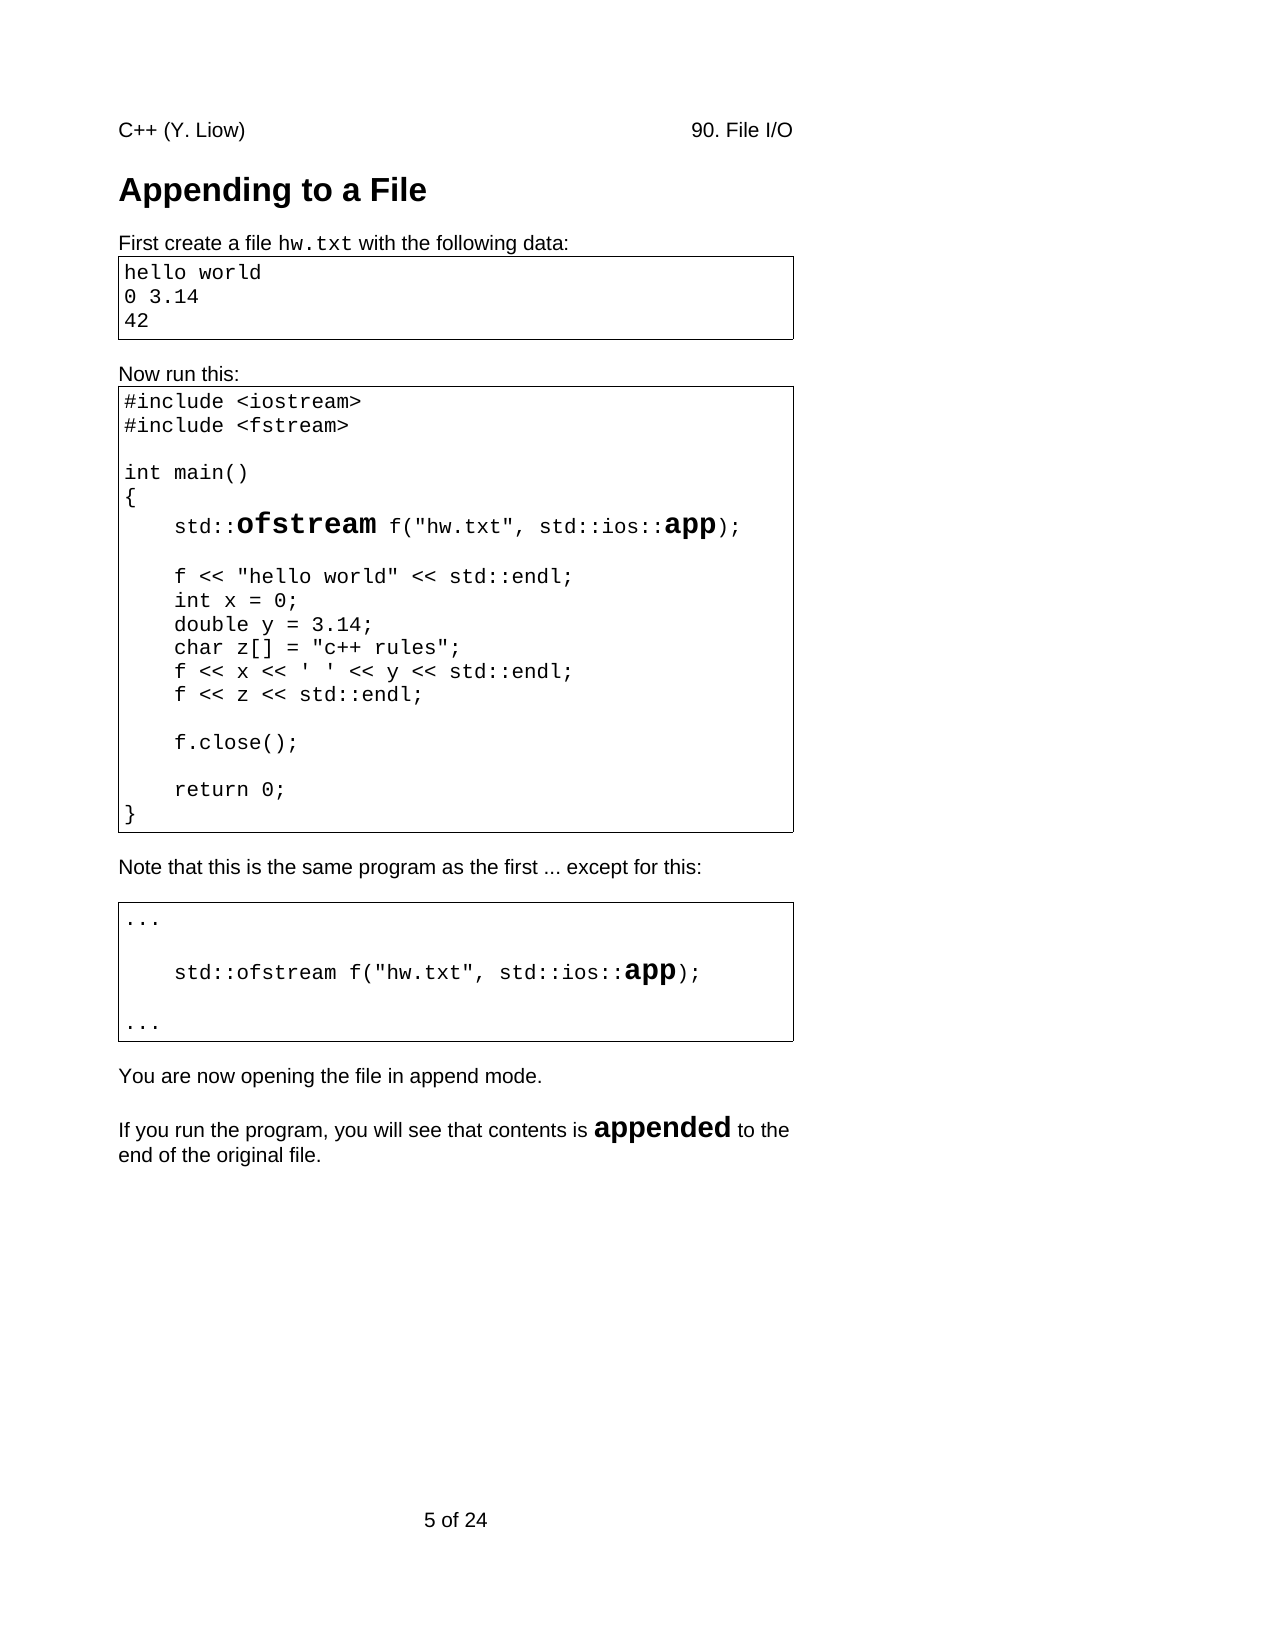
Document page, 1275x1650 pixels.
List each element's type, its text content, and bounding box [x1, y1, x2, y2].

text If you run the program, you will see that contents is appended to the end of the original file. [118, 1111, 793, 1167]
table_header hello world 0 3.14 42 [119, 257, 793, 339]
text Now run this: [118, 362, 793, 386]
text You are now opening the file in append mode. [118, 1064, 793, 1088]
table_header #include <iostream> #include <fstream> int main() { std::ofstream f("hw.txt", std::ios::app); f << "hello world" << std::endl; int x = 0; double y = 3.14; char z[] = "c++ rules"; f << x << ' ' << y << std::endl; f << z << std::endl; f.close(); return 0; } [119, 387, 793, 832]
text Appending to a File [118, 171, 793, 208]
text Note that this is the same program as the first ... except for this: [118, 855, 793, 879]
text First create a file hw.txt with the following data: [118, 231, 793, 256]
table_header ... std::ofstream f("hw.txt", std::ios::app); ... [119, 903, 793, 1041]
